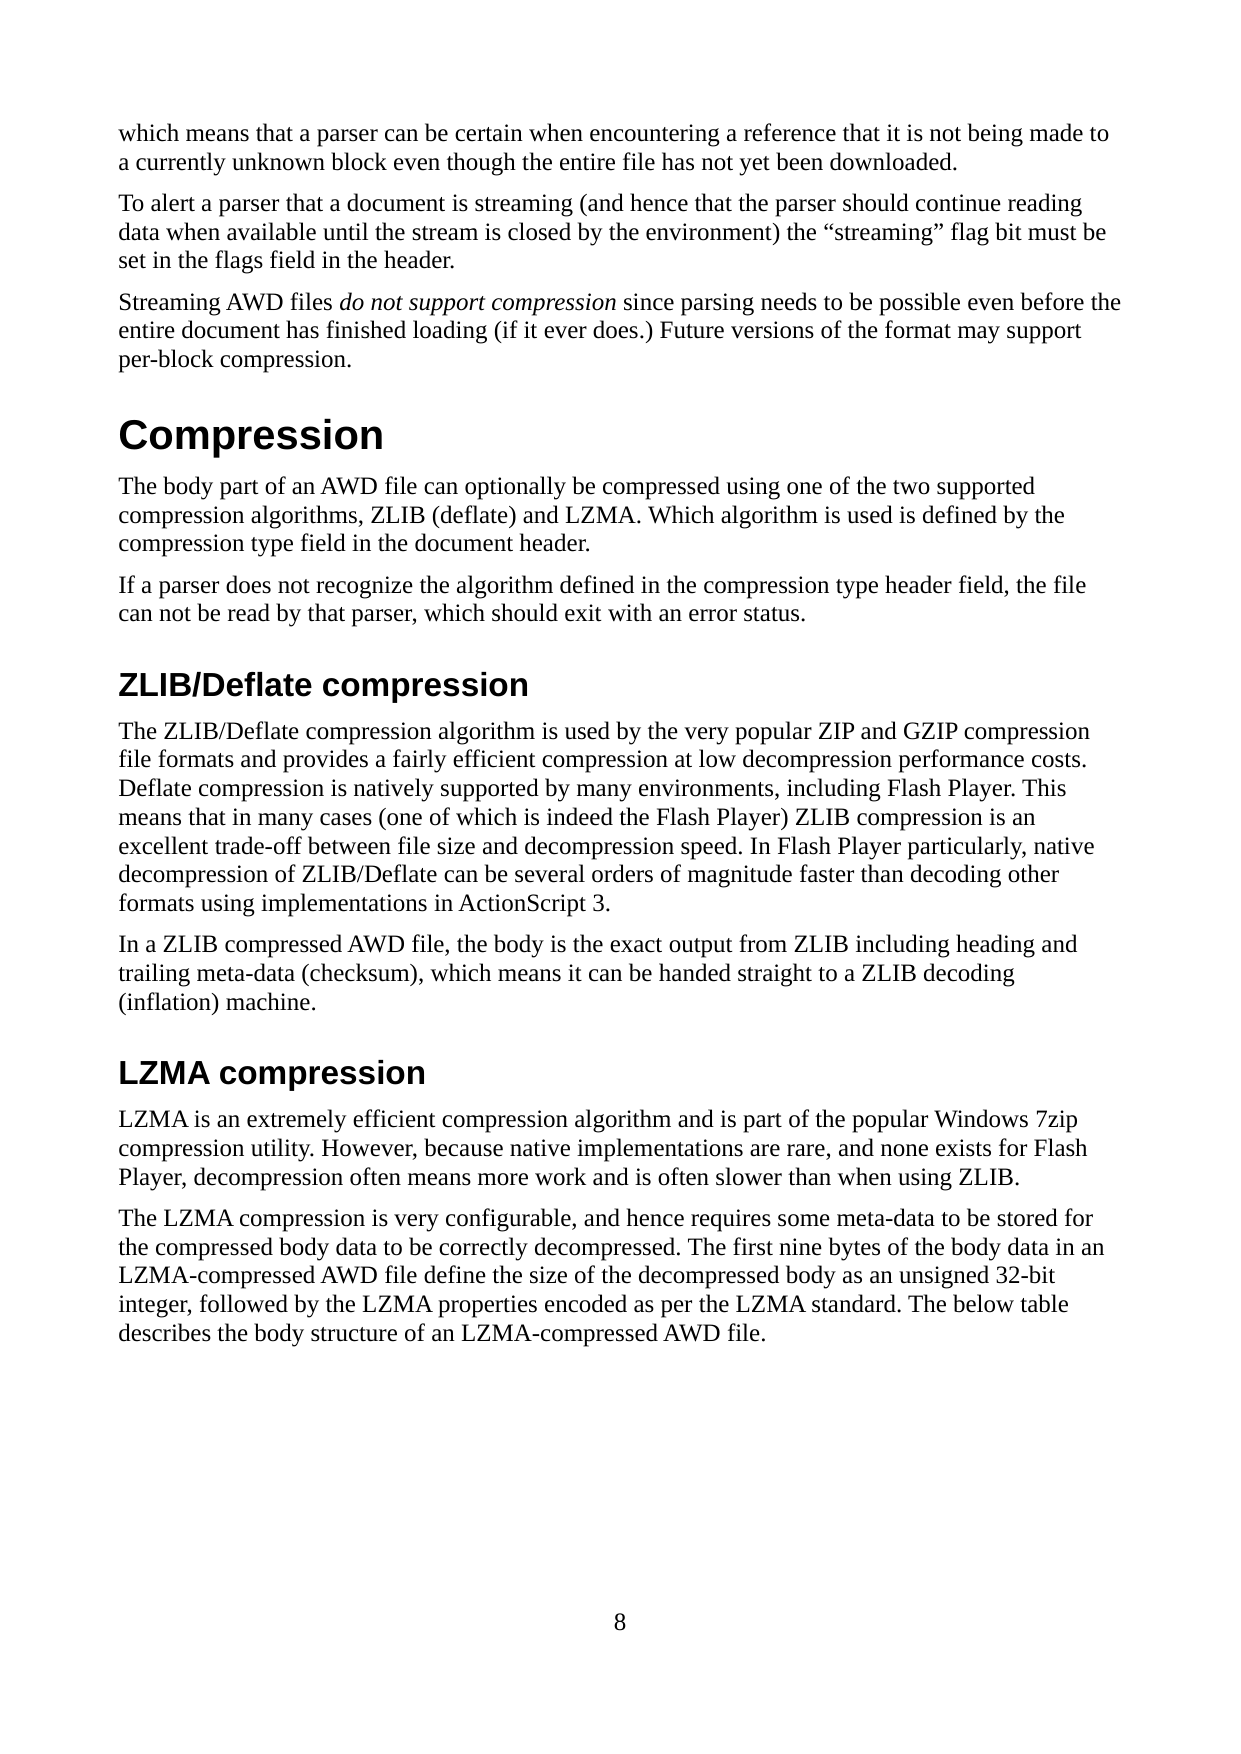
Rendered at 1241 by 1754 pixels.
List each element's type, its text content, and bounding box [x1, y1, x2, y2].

subtitle ZLIB/Deflate compression [118, 665, 1122, 703]
text Streaming AWD files do not support compression since parsing needs to be possible even before the entire document has finished loading (if it ever does.) Future versions of the format may support per-block compression. [118, 287, 1122, 373]
subtitle Compression [118, 411, 1122, 458]
text which means that a parser can be certain when encountering a reference that it is not being made to a currently unknown block even though the entire file has not yet been downloaded. [118, 118, 1122, 176]
text The ZLIB/Deflate compression algorithm is used by the very popular ZIP and GZIP compression file formats and provides a fairly efficient compression at low decompression performance costs. Deflate compression is natively supported by many environments, including Flash Player. This means that in many cases (one of which is indeed the Flash Player) ZLIB compression is an excellent trade-off between file size and decompression speed. In Flash Player particularly, native decompression of ZLIB/Deflate can be several orders of magnitude faster than decoding other formats using implementations in ActionScript 3. [118, 716, 1122, 917]
text If a parser does not recognize the algorithm defined in the compression type header field, the file can not be read by that parser, which should exit with an error status. [118, 570, 1122, 627]
subtitle LZMA compression [118, 1053, 1122, 1092]
text In a ZLIB compressed AWD file, the body is the exact output from ZLIB including heading and trailing meta-data (checksum), which means it can be handed straight to a ZLIB decoding (inflation) machine. [118, 929, 1122, 1016]
text The LZMA compression is very configurable, and hence requires some meta-data to be stored for the compressed body data to be correctly decompressed. The first nine bytes of the body data in an LZMA-compressed AWD file define the size of the decompressed body as an unsigned 32-bit integer, followed by the LZMA properties encoded as per the LZMA standard. The below table describes the body structure of an LZMA-compressed AWD file. [118, 1203, 1122, 1347]
text The body part of an AWD file can optionally be compressed using one of the two supported compression algorithms, ZLIB (deflate) and LZMA. Which algorithm is used is defined by the compression type field in the document header. [118, 471, 1122, 557]
text To alert a parser that a document is streaming (and hence that the parser should continue reading data when available until the stream is closed by the environment) the “streaming” flag bit must be set in the flags field in the header. [118, 188, 1122, 274]
text LZMA is an extremely efficient compression algorithm and is part of the popular Windows 7zip compression utility. However, because native implementations are rare, and none exists for Flash Player, decompression often means more work and is often slower than when using ZLIB. [118, 1104, 1122, 1190]
